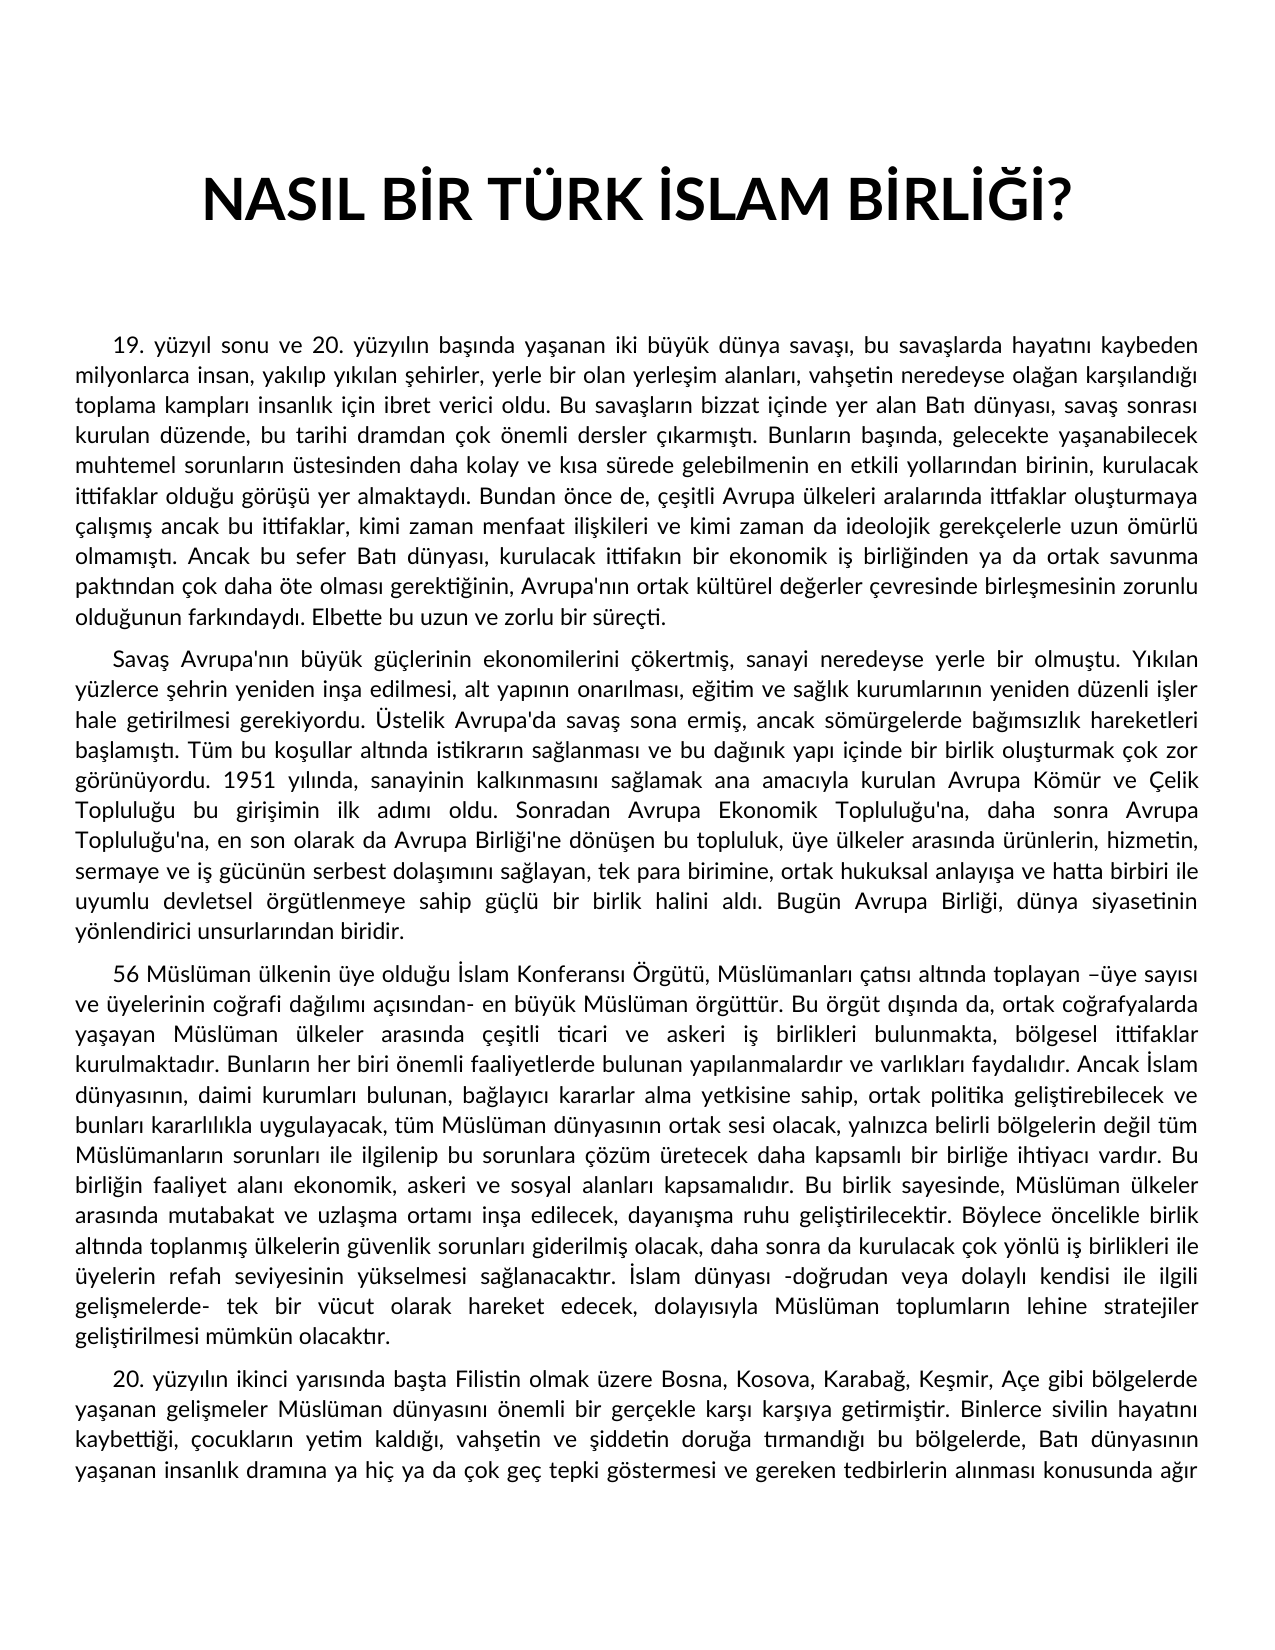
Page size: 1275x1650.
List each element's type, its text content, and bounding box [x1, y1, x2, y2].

text 56 Müslüman ülkenin üye olduğu İslam Konferansı Örgütü, Müslümanları çatısı altında toplayan –üye sayısı ve üyelerinin coğrafi dağılımı açısından- en büyük Müslüman örgüttür. Bu örgüt dışında da, ortak coğrafyalarda yaşayan Müslüman ülkeler arasında çeşitli ticari ve askeri iş birlikleri bulunmakta, bölgesel ittifaklar kurulmaktadır. Bunların her biri önemli faaliyetlerde bulunan yapılanmalardır ve varlıkları faydalıdır. Ancak İslam dünyasının, daimi kurumları bulunan, bağlayıcı kararlar alma yetkisine sahip, ortak politika geliştirebilecek ve bunları kararlılıkla uygulayacak, tüm Müslüman dünyasının ortak sesi olacak, yalnızca belirli bölgelerin değil tüm Müslümanların sorunları ile ilgilenip bu sorunlara çözüm üretecek daha kapsamlı bir birliğe ihtiyacı vardır. Bu birliğin faaliyet alanı ekonomik, askeri ve sosyal alanları kapsamalıdır. Bu birlik sayesinde, Müslüman ülkeler arasında mutabakat ve uzlaşma ortamı inşa edilecek, dayanışma ruhu geliştirilecektir. Böylece öncelikle birlik altında toplanmış ülkelerin güvenlik sorunları giderilmiş olacak, daha sonra da kurulacak çok yönlü iş birlikleri ile üyelerin refah seviyesinin yükselmesi sağlanacaktır. İslam dünyası -doğrudan veya dolaylı kendisi ile ilgili gelişmelerde- tek bir vücut olarak hareket edecek, dolayısıyla Müslüman toplumların lehine stratejiler geliştirilmesi mümkün olacaktır. [75, 959, 1200, 1349]
subtitle NASIL BİR TÜRK İSLAM BİRLİĞİ? [75, 162, 1200, 232]
text Savaş Avrupa'nın büyük güçlerinin ekonomilerini çökertmiş, sanayi neredeyse yerle bir olmuştu. Yıkılan yüzlerce şehrin yeniden inşa edilmesi, alt yapının onarılması, eğitim ve sağlık kurumlarının yeniden düzenli işler hale getirilmesi gerekiyordu. Üstelik Avrupa'da savaş sona ermiş, ancak sömürgelerde bağımsızlık hareketleri başlamıştı. Tüm bu koşullar altında istikrarın sağlanması ve bu dağınık yapı içinde bir birlik oluşturmak çok zor görünüyordu. 1951 yılında, sanayinin kalkınmasını sağlamak ana amacıyla kurulan Avrupa Kömür ve Çelik Topluluğu bu girişimin ilk adımı oldu. Sonradan Avrupa Ekonomik Topluluğu'na, daha sonra Avrupa Topluluğu'na, en son olarak da Avrupa Birliği'ne dönüşen bu topluluk, üye ülkeler arasında ürünlerin, hizmetin, sermaye ve iş gücünün serbest dolaşımını sağlayan, tek para birimine, ortak hukuksal anlayışa ve hatta birbiri ile uyumlu devletsel örgütlenmeye sahip güçlü bir birlik halini aldı. Bugün Avrupa Birliği, dünya siyasetinin yönlendirici unsurlarından biridir. [75, 645, 1200, 944]
text 19. yüzyıl sonu ve 20. yüzyılın başında yaşanan iki büyük dünya savaşı, bu savaşlarda hayatını kaybeden milyonlarca insan, yakılıp yıkılan şehirler, yerle bir olan yerleşim alanları, vahşetin neredeyse olağan karşılandığı toplama kampları insanlık için ibret verici oldu. Bu savaşların bizzat içinde yer alan Batı dünyası, savaş sonrası kurulan düzende, bu tarihi dramdan çok önemli dersler çıkarmıştı. Bunların başında, gelecekte yaşanabilecek muhtemel sorunların üstesinden daha kolay ve kısa sürede gelebilmenin en etkili yollarından birinin, kurulacak ittifaklar olduğu görüşü yer almaktaydı. Bundan önce de, çeşitli Avrupa ülkeleri aralarında ittfaklar oluşturmaya çalışmış ancak bu ittifaklar, kimi zaman menfaat ilişkileri ve kimi zaman da ideolojik gerekçelerle uzun ömürlü olmamıştı. Ancak bu sefer Batı dünyası, kurulacak ittifakın bir ekonomik iş birliğinden ya da ortak savunma paktından çok daha öte olması gerektiğinin, Avrupa'nın ortak kültürel değerler çevresinde birleşmesinin zorunlu olduğunun farkındaydı. Elbette bu uzun ve zorlu bir süreçti. [75, 330, 1200, 630]
text 20. yüzyılın ikinci yarısında başta Filistin olmak üzere Bosna, Kosova, Karabağ, Keşmir, Açe gibi bölgelerde yaşanan gelişmeler Müslüman dünyasını önemli bir gerçekle karşı karşıya getirmiştir. Binlerce sivilin hayatını kaybettiği, çocukların yetim kaldığı, vahşetin ve şiddetin doruğa tırmandığı bu bölgelerde, Batı dünyasının yaşanan insanlık dramına ya hiç ya da çok geç tepki göstermesi ve gereken tedbirlerin alınması konusunda ağır [75, 1365, 1200, 1483]
